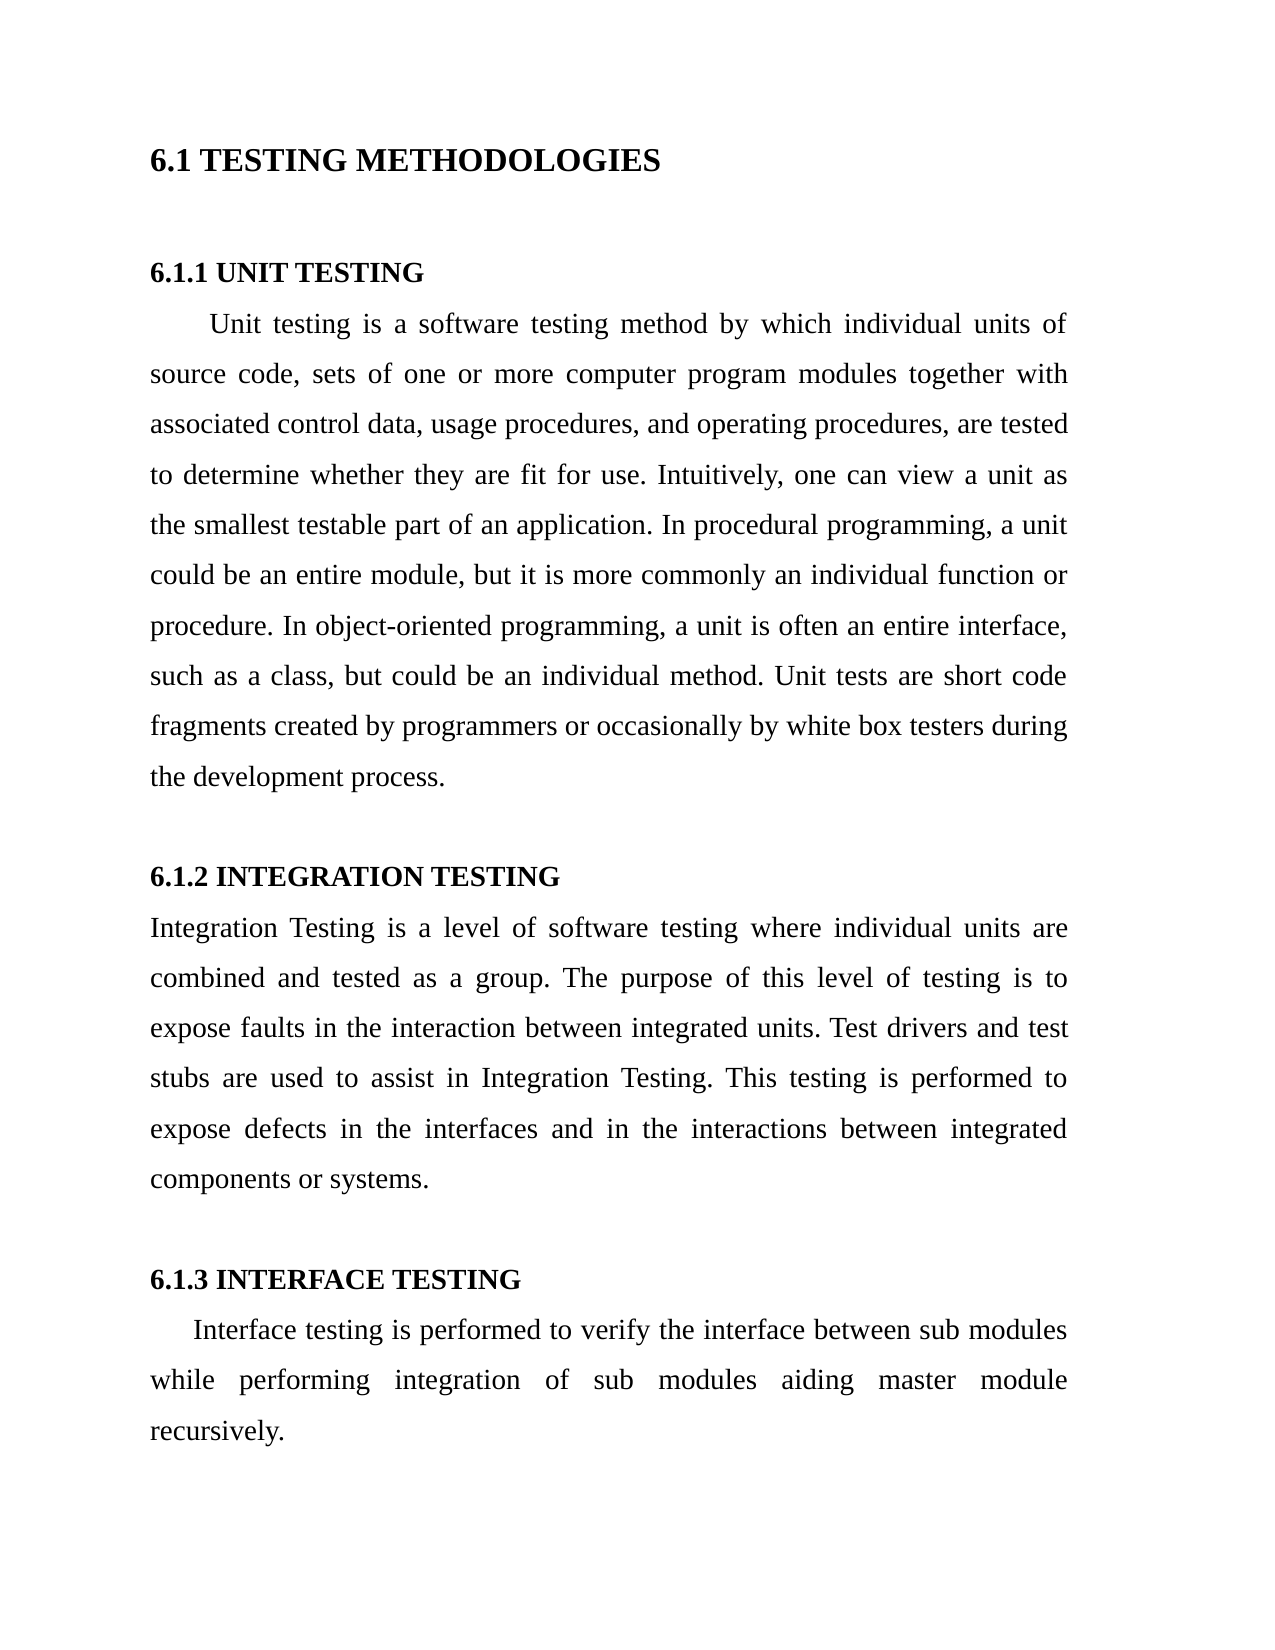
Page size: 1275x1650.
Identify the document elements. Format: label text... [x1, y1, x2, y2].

list 6.1.2 INTEGRATION TESTING [150, 859, 1069, 893]
list Interface testing is performed to verify the interface between sub modules while performing integration of sub modules aiding master module recursively. [150, 1312, 1069, 1446]
list 6.1.3 INTERFACE TESTING [150, 1262, 1069, 1295]
list 6.1 TESTING METHODOLOGIES [150, 141, 1069, 179]
list 6.1.1 UNIT TESTING [150, 256, 1069, 289]
list Unit testing is a software testing method by which individual units of source code, sets of one or more computer program modules together with associated control data, usage procedures, and operating procedures, are tested to determine whether they are fit for use. Intuitively, one can view a unit as the smallest testable part of an application. In procedural programming, a unit could be an entire module, but it is more commonly an individual function or procedure. In object-oriented programming, a unit is often an entire interface, such as a class, but could be an individual method. Unit tests are short code fragments created by programmers or occasionally by white box testers during the development process. [150, 306, 1069, 792]
list Integration Testing is a level of software testing where individual units are combined and tested as a group. The purpose of this level of testing is to expose faults in the interaction between integrated units. Test drivers and test stubs are used to assist in Integration Testing. This testing is performed to expose defects in the interfaces and in the interactions between integrated components or systems. [150, 910, 1069, 1195]
